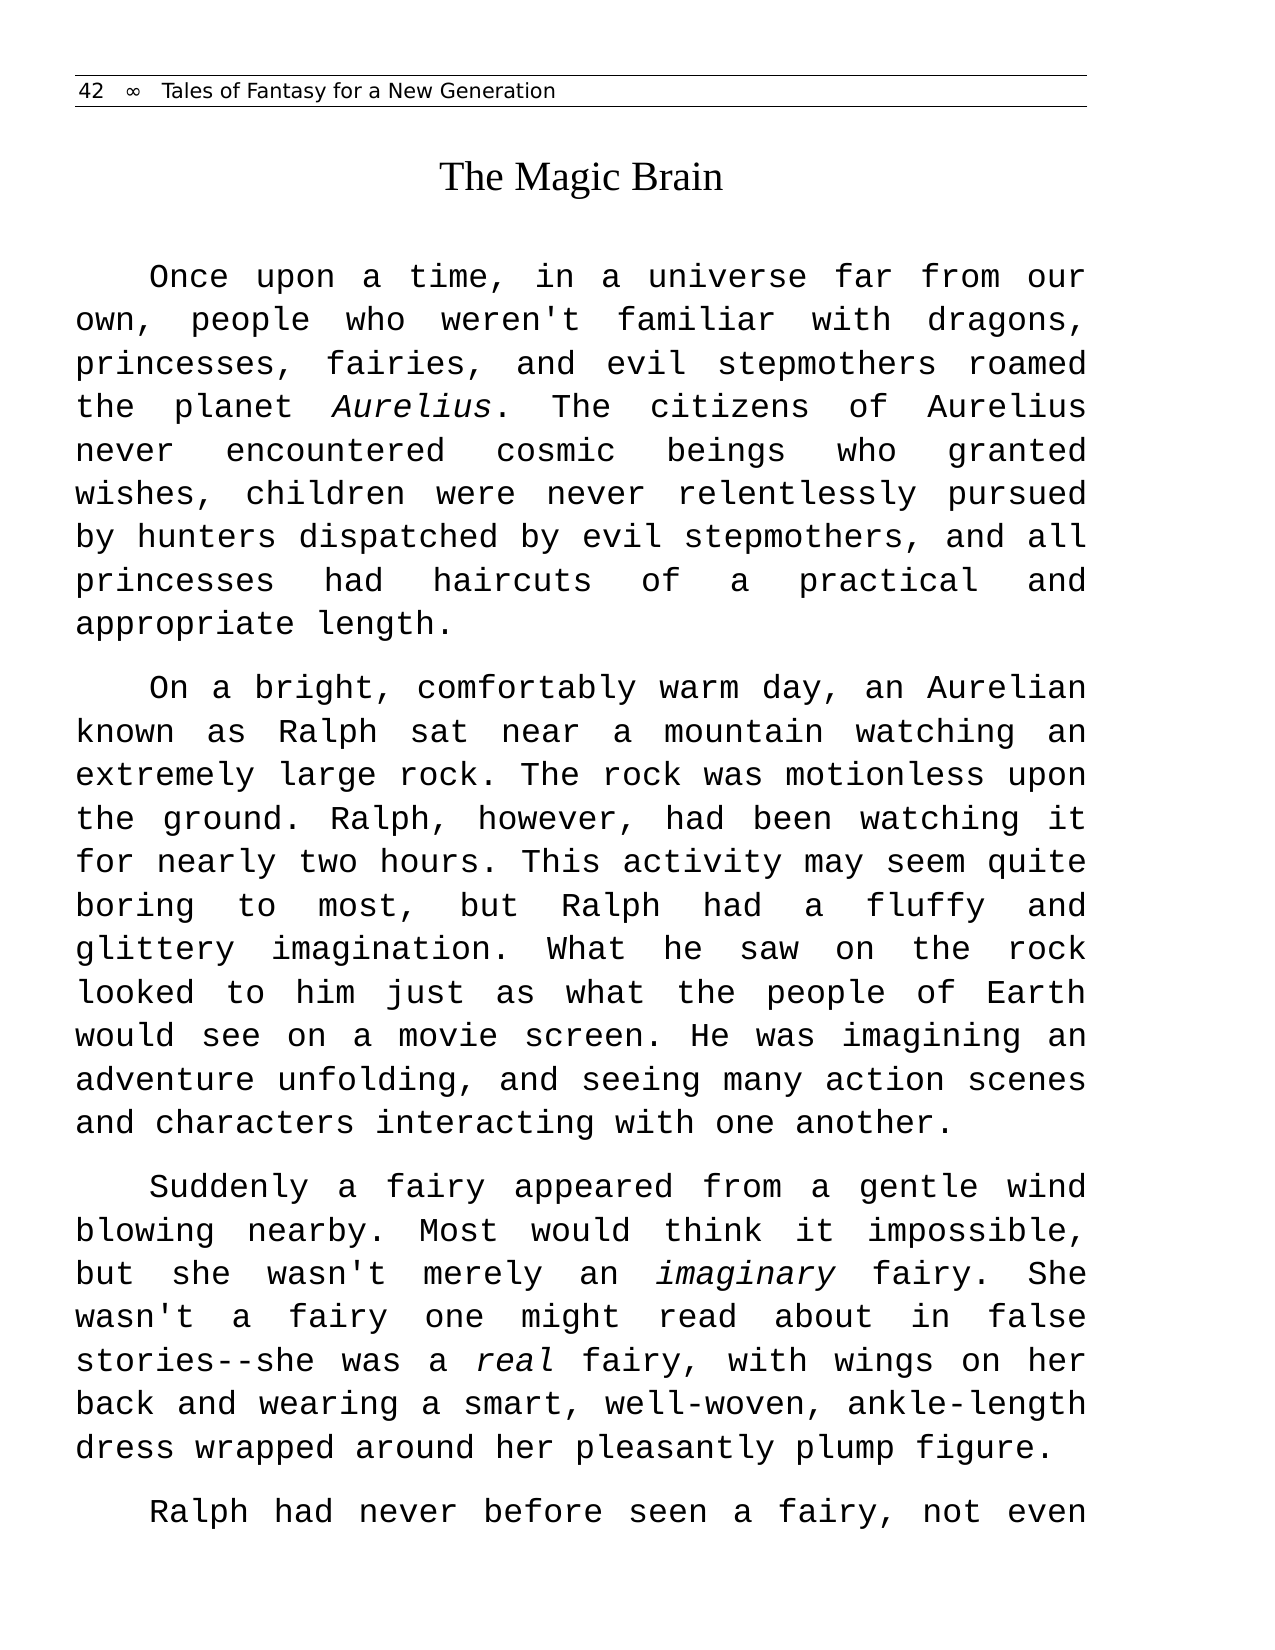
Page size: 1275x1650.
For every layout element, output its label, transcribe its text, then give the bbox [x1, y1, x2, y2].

text Ralph had never before seen a fairy, not even [75, 1495, 1087, 1533]
title The Magic Brain [75, 152, 1087, 199]
text On a bright, comfortably warm day, an Aurelian known as Ralph sat near a mountain watching an extremely large rock. The rock was motionless upon the ground. Ralph, however, had been watching it for nearly two hours. This activity may seem quite boring to most, but Ralph had a fluffy and glittery imagination. What he saw on the rock looked to him just as what the people of Earth would see on a movie screen. He was imagining an adventure unfolding, and seeing many action scenes and characters interacting with one another. [75, 671, 1087, 1143]
text Suddenly a fairy appeared from a gentle wind blowing nearby. Most would think it impossible, but she wasn't merely an imaginary fairy. She wasn't a fairy one might read about in false stories--she was a real fairy, with wings on her back and wearing a smart, well-woven, ankle-length dress wrapped around her pleasantly plump figure. [75, 1170, 1087, 1468]
text Once upon a time, in a universe far from our own, people who weren't familiar with dragons, princesses, fairies, and evil stepmothers roamed the planet Aurelius. The citizens of Aurelius never encountered cosmic beings who granted wishes, children were never relentlessly pursued by hunters dispatched by evil stepmothers, and all princesses had haircuts of a practical and appropriate length. [75, 259, 1087, 645]
